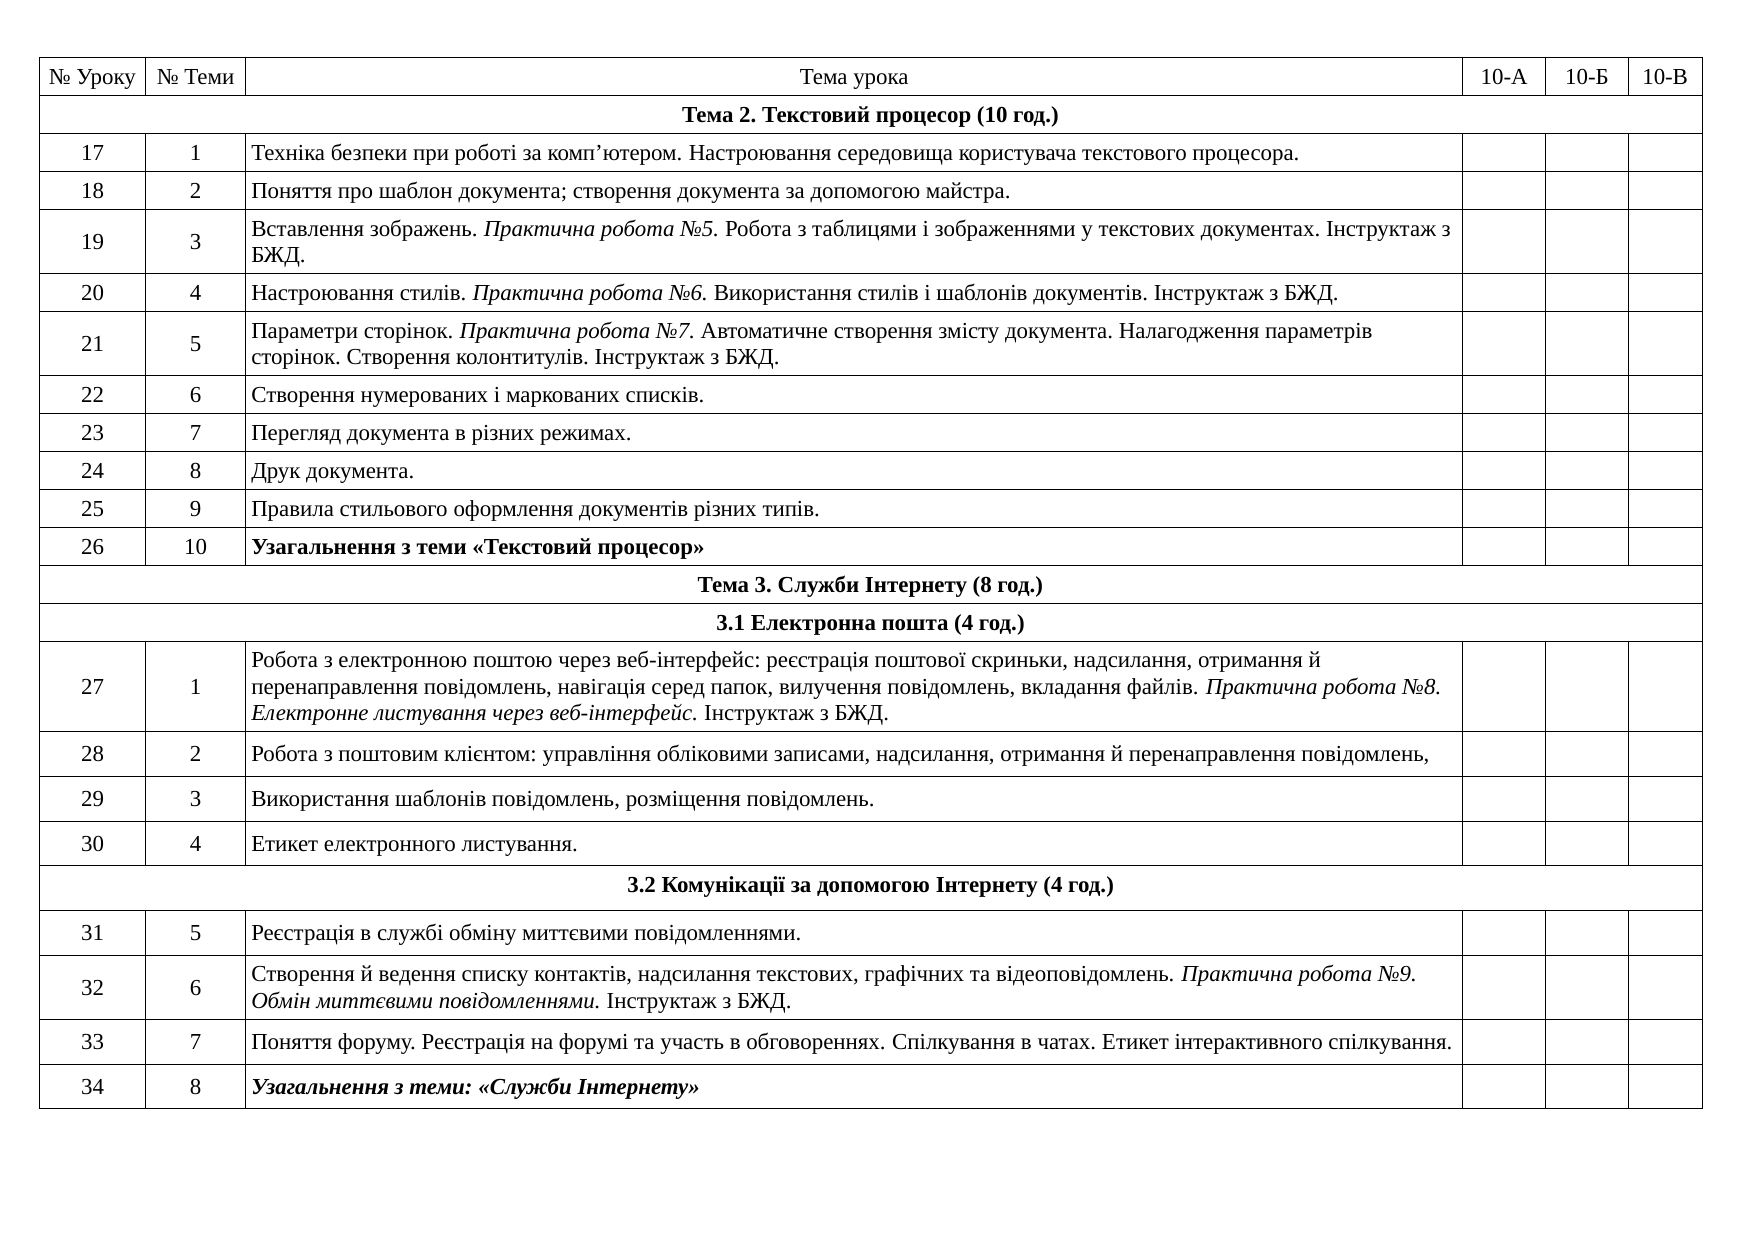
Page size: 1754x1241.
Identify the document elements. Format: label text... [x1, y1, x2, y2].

table_header 10-А [1463, 58, 1545, 95]
table_cell [1629, 911, 1702, 955]
table_cell 28 [40, 732, 145, 776]
table_cell [1546, 172, 1628, 209]
table_cell Вставлення зображень. Практична робота №5. Робота з таблицями і зображеннями у текстових документах. Інструктаж з БЖД. [246, 210, 1462, 273]
table_cell [1463, 134, 1545, 171]
table_cell 24 [40, 452, 145, 489]
table_cell [1629, 642, 1702, 731]
table_cell 22 [40, 376, 145, 413]
table_cell 2 [146, 172, 245, 209]
table_cell 30 [40, 822, 145, 865]
table_cell [1463, 822, 1545, 865]
table_cell 3.1 Електронна пошта (4 год.) [40, 604, 1702, 641]
table_cell [1629, 312, 1702, 375]
table_cell Поняття про шаблон документа; створення документа за допомогою майстра. [246, 172, 1462, 209]
table_cell [1629, 452, 1702, 489]
table_cell 2 [146, 732, 245, 776]
table_cell 25 [40, 490, 145, 527]
table_cell Створення й ведення списку контактів, надсилання текстових, графічних та відеоповідомлень. Практична робота №9. Обмін миттєвими повідомленнями. Інструктаж з БЖД. [246, 956, 1462, 1019]
table_cell Настроювання стилів. Практична робота №6. Використання стилів і шаблонів документів. Інструктаж з БЖД. [246, 274, 1462, 311]
table_cell Узагальнення з теми: «Служби Інтернету» [246, 1065, 1462, 1108]
table_cell Друк документа. [246, 452, 1462, 489]
table_cell 8 [146, 1065, 245, 1108]
table_cell Поняття форуму. Реєстрація на форумі та участь в обговореннях. Спілкування в чатах. Етикет інтерактивного спілкування. [246, 1020, 1462, 1064]
table_cell 8 [146, 452, 245, 489]
table_cell 6 [146, 956, 245, 1019]
table_cell [1463, 777, 1545, 821]
table_cell Тема 3. Служби Інтернету (8 год.) [40, 566, 1702, 603]
table_cell [1629, 777, 1702, 821]
table_cell 7 [146, 1020, 245, 1064]
table_cell [1546, 376, 1628, 413]
table_cell [1546, 134, 1628, 171]
table_cell [1546, 528, 1628, 565]
table_cell [1463, 312, 1545, 375]
table_cell [1546, 210, 1628, 273]
table_cell 3 [146, 777, 245, 821]
table_cell [1463, 172, 1545, 209]
table_cell [1629, 490, 1702, 527]
table_cell [1546, 822, 1628, 865]
table_cell 4 [146, 822, 245, 865]
table_cell [1629, 134, 1702, 171]
table_cell [1546, 1065, 1628, 1108]
table_cell [1463, 911, 1545, 955]
table_cell [1629, 528, 1702, 565]
table_cell Правила стильового оформлення документів різних типів. [246, 490, 1462, 527]
table_cell [1463, 414, 1545, 451]
table_cell [1629, 414, 1702, 451]
table_cell Перегляд документа в різних режимах. [246, 414, 1462, 451]
table_cell Створення нумерованих і маркованих списків. [246, 376, 1462, 413]
table_cell Робота з поштовим клієнтом: управління обліковими записами, надсилання, отримання й перенаправлення повідомлень, [246, 732, 1462, 776]
table_cell Параметри сторінок. Практична робота №7. Автоматичне створення змісту документа. Налагодження параметрів сторінок. Створення колонтитулів. Інструктаж з БЖД. [246, 312, 1462, 375]
table_cell [1546, 274, 1628, 311]
table_cell 33 [40, 1020, 145, 1064]
table_cell 18 [40, 172, 145, 209]
table_header № Теми [146, 58, 245, 95]
table_cell Реєстрація в службі обміну миттєвими повідомленнями. [246, 911, 1462, 955]
table_cell 31 [40, 911, 145, 955]
table_cell [1463, 1065, 1545, 1108]
table_cell Етикет електронного листування. [246, 822, 1462, 865]
table_cell [1629, 172, 1702, 209]
table_cell [1629, 822, 1702, 865]
table_cell [1546, 732, 1628, 776]
table_cell [1546, 414, 1628, 451]
table_cell [1629, 1020, 1702, 1064]
table_cell 32 [40, 956, 145, 1019]
table_cell [1629, 956, 1702, 1019]
table_cell Тема 2. Текстовий процесор (10 год.) [40, 96, 1702, 133]
table_cell [1629, 376, 1702, 413]
table_cell [1463, 732, 1545, 776]
table_cell [1546, 642, 1628, 731]
table_cell Узагальнення з теми «Текстовий процесор» [246, 528, 1462, 565]
table_cell [1629, 732, 1702, 776]
table_cell [1463, 528, 1545, 565]
table_cell [1546, 490, 1628, 527]
table_cell [1546, 1020, 1628, 1064]
table_cell [1463, 642, 1545, 731]
table_cell 21 [40, 312, 145, 375]
table_cell [1546, 312, 1628, 375]
table_cell 20 [40, 274, 145, 311]
table_cell [1463, 490, 1545, 527]
table_cell [1463, 210, 1545, 273]
table_cell Робота з електронною поштою через веб-інтерфейс: реєстрація поштової скриньки, надсилання, отримання й перенаправлення повідомлень, навігація серед папок, вилучення повідомлень, вкладання файлів. Практична робота №8. Електронне листування через веб-інтерфейс. Інструктаж з БЖД. [246, 642, 1462, 731]
table_cell [1546, 777, 1628, 821]
table_header Тема урока [246, 58, 1462, 95]
table_cell [1546, 452, 1628, 489]
table_cell 34 [40, 1065, 145, 1108]
table_cell [1629, 274, 1702, 311]
table_header № Уроку [40, 58, 145, 95]
table_cell 3 [146, 210, 245, 273]
table_cell 17 [40, 134, 145, 171]
table_cell 19 [40, 210, 145, 273]
table_cell [1463, 376, 1545, 413]
table_cell 27 [40, 642, 145, 731]
table_cell 4 [146, 274, 245, 311]
table_cell [1546, 911, 1628, 955]
table_header 10-Б [1546, 58, 1628, 95]
table_cell [1629, 210, 1702, 273]
table_cell 5 [146, 312, 245, 375]
table_cell Використання шаблонів повідомлень, розміщення повідомлень. [246, 777, 1462, 821]
table_cell 5 [146, 911, 245, 955]
table_cell [1463, 452, 1545, 489]
table_cell 1 [146, 642, 245, 731]
table_cell 1 [146, 134, 245, 171]
table_header 10-В [1629, 58, 1702, 95]
table_cell Техніка безпеки при роботі за комп’ютером. Настроювання середовища користувача текстового процесора. [246, 134, 1462, 171]
table_cell 6 [146, 376, 245, 413]
table_cell [1463, 1020, 1545, 1064]
table_cell [1463, 956, 1545, 1019]
table_cell [1629, 1065, 1702, 1108]
table_cell 3.2 Комунікації за допомогою Інтернету (4 год.) [40, 866, 1702, 910]
table_cell [1546, 956, 1628, 1019]
table_cell 29 [40, 777, 145, 821]
table_cell 26 [40, 528, 145, 565]
table_cell 9 [146, 490, 245, 527]
table_cell 7 [146, 414, 245, 451]
table_cell 10 [146, 528, 245, 565]
table_cell [1463, 274, 1545, 311]
table_cell 23 [40, 414, 145, 451]
